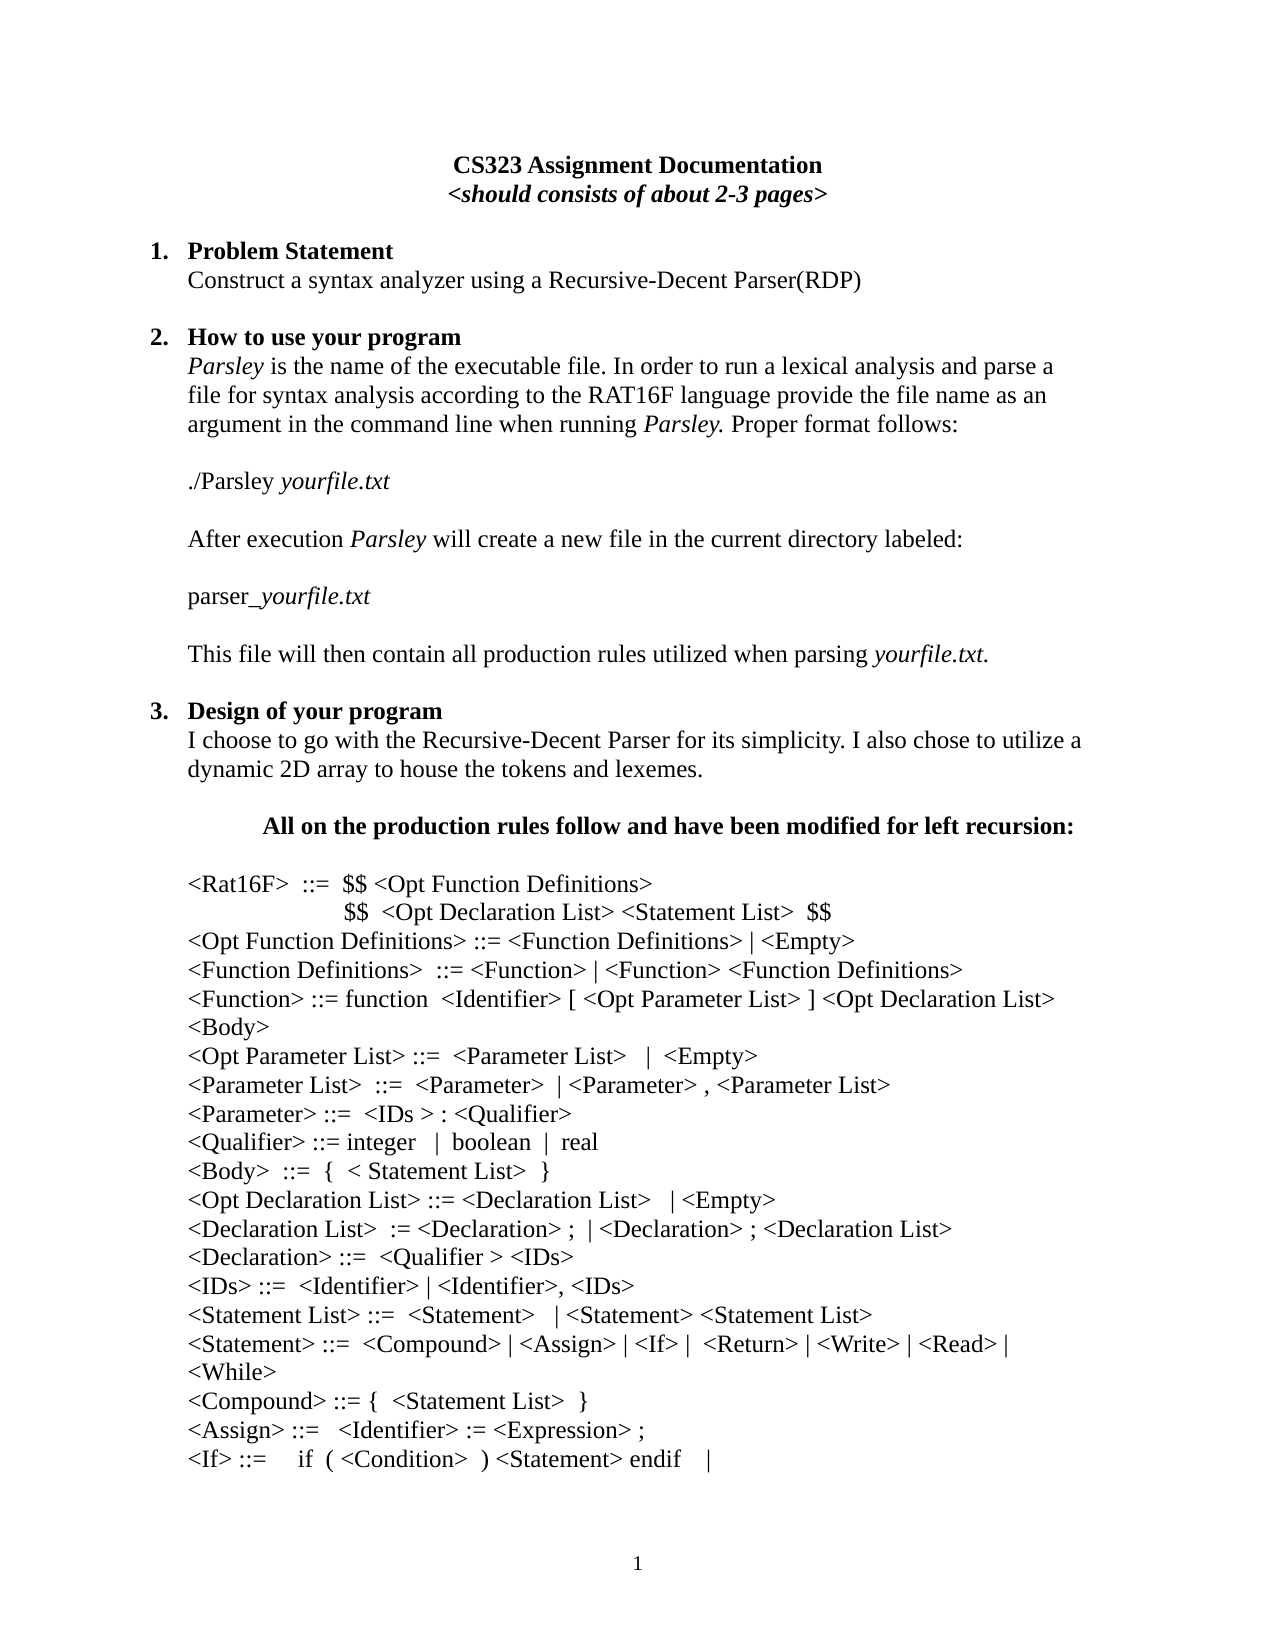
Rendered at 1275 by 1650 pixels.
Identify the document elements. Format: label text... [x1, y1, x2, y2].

text <If> ::= if ( <Condition> ) <Statement> endif | [187, 1444, 1087, 1472]
list How to use your program [150, 322, 1087, 351]
text $$ <Opt Declaration List> <Statement List> $$ [187, 897, 1087, 926]
text <Qualifier> ::= integer | boolean | real [187, 1127, 1087, 1156]
text <Assign> ::= <Identifier> := <Expression> ; [187, 1415, 1087, 1444]
text Construct a syntax analyzer using a Recursive-Decent Parser(RDP) [187, 265, 1087, 294]
text Parsley is the name of the executable file. In order to run a lexical analysis and parse a file for syntax analysis according to the RAT16F language provide the file name as an argument in the command line when running Parsley. Proper format follows: [187, 351, 1087, 437]
text <Declaration> ::= <Qualifier > <IDs> [187, 1242, 1087, 1271]
text <Opt Function Definitions> ::= <Function Definitions> | <Empty> [187, 926, 1087, 955]
text All on the production rules follow and have been modified for left recursion: [262, 811, 1087, 840]
text <Compound> ::= { <Statement List> } [187, 1386, 1087, 1415]
text I choose to go with the Recursive-Decent Parser for its simplicity. I also chose to utilize a dynamic 2D array to house the tokens and lexemes. [187, 725, 1087, 782]
list Problem Statement [150, 236, 1087, 265]
text After execution Parsley will create a new file in the current directory labeled: [187, 524, 1087, 552]
text <Function Definitions> ::= <Function> | <Function> <Function Definitions> [187, 955, 1087, 984]
text <Rat16F> ::= $$ <Opt Function Definitions> [187, 869, 1087, 897]
list Design of your program [150, 696, 1087, 725]
text <Declaration List> := <Declaration> ; | <Declaration> ; <Declaration List> [187, 1214, 1087, 1242]
text <Opt Parameter List> ::= <Parameter List> | <Empty> [187, 1041, 1087, 1070]
text <Statement List> ::= <Statement> | <Statement> <Statement List> [187, 1300, 1087, 1329]
text <Function> ::= function <Identifier> [ <Opt Parameter List> ] <Opt Declaration List> <Body> [187, 984, 1087, 1041]
text parser_yourfile.txt [187, 581, 1087, 610]
text <Parameter> ::= <IDs > : <Qualifier> [187, 1099, 1087, 1127]
text This file will then contain all production rules utilized when parsing yourfile.txt. [187, 639, 1087, 667]
text ./Parsley yourfile.txt [187, 466, 1087, 495]
text <should consists of about 2-3 pages> [187, 179, 1087, 207]
text <IDs> ::= <Identifier> | <Identifier>, <IDs> [187, 1271, 1087, 1300]
text CS323 Assignment Documentation [187, 150, 1087, 179]
text <Parameter List> ::= <Parameter> | <Parameter> , <Parameter List> [187, 1070, 1087, 1099]
text <Body> ::= { < Statement List> } [187, 1156, 1087, 1185]
text <Opt Declaration List> ::= <Declaration List> | <Empty> [187, 1185, 1087, 1214]
text <Statement> ::= <Compound> | <Assign> | <If> | <Return> | <Write> | <Read> | <While> [187, 1329, 1087, 1386]
